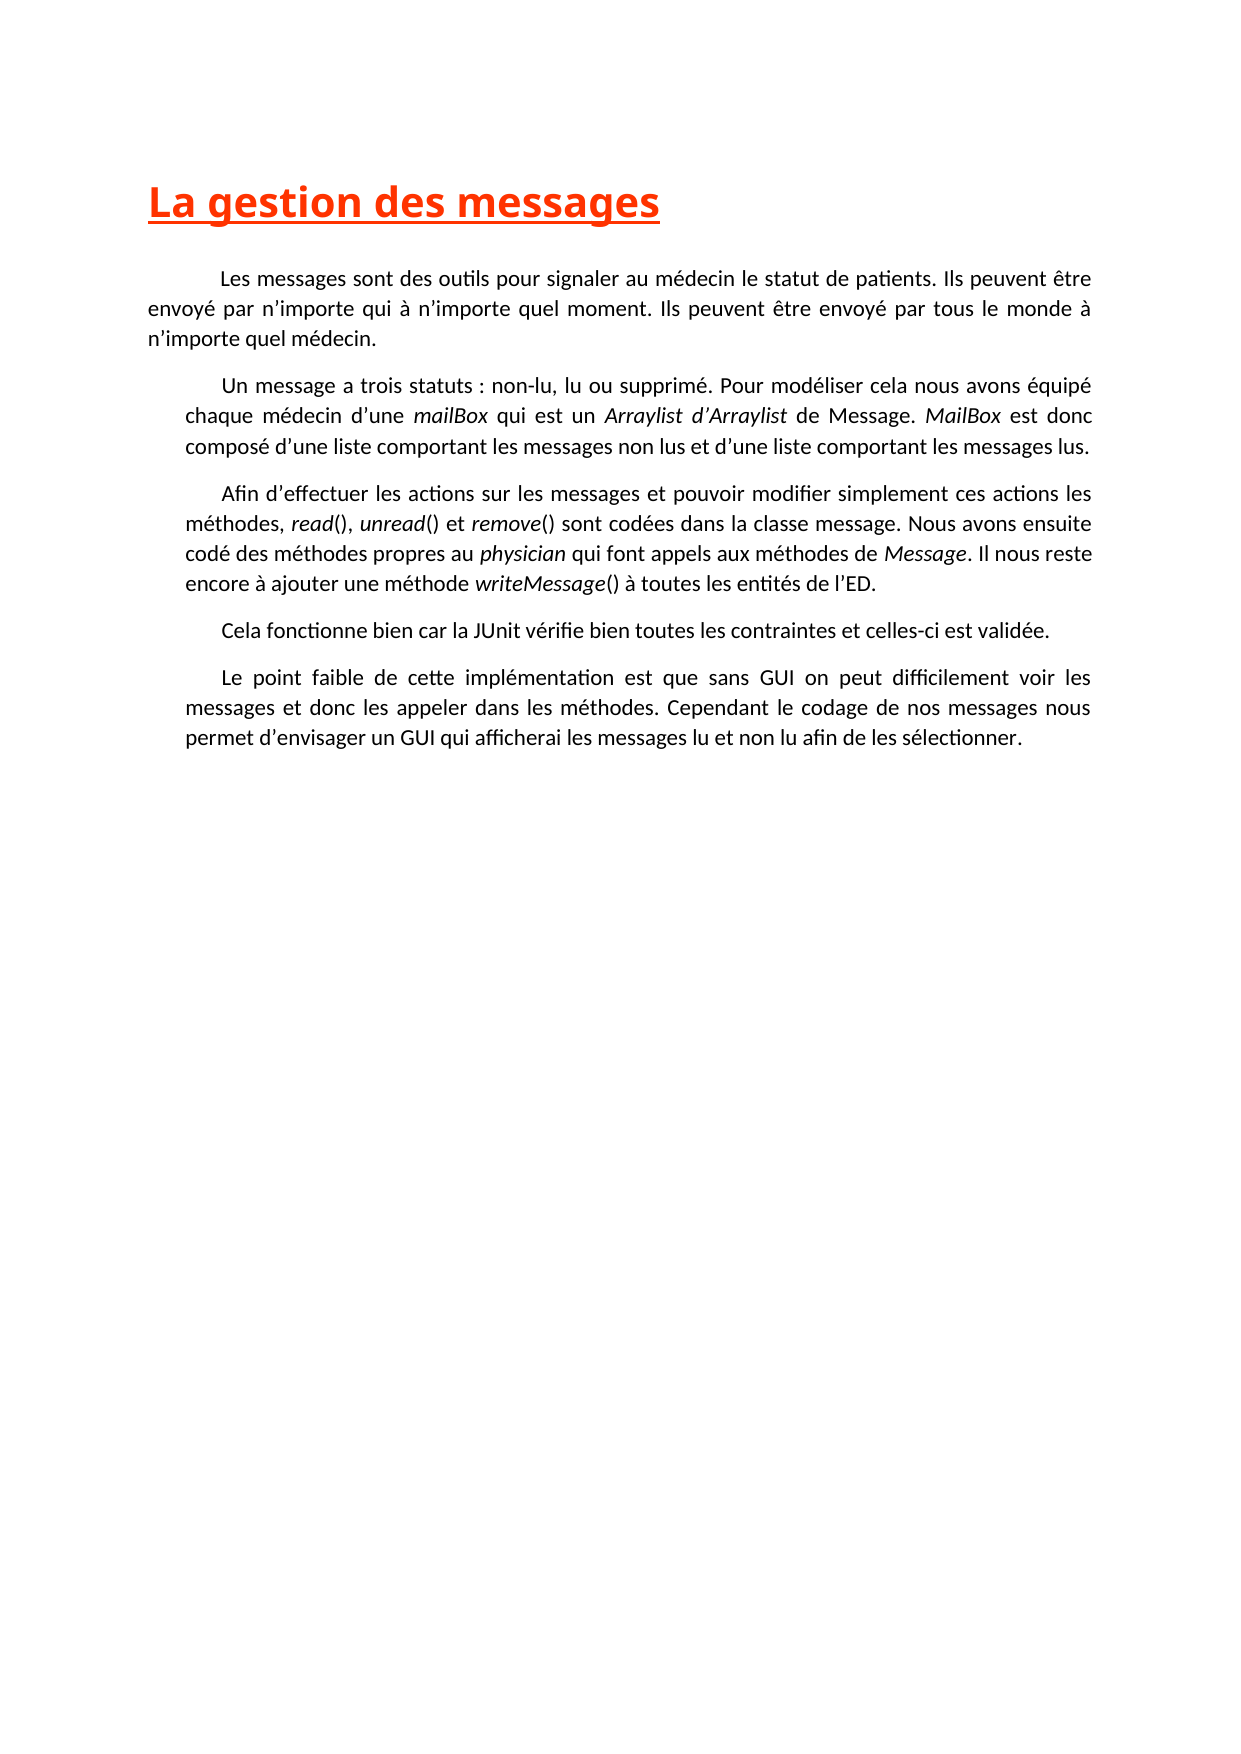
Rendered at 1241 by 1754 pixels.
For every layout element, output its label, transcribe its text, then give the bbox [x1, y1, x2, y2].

list Les messages sont des outils pour signaler au médecin le statut de patients. Ils peuvent être envoyé par n’importe qui à n’importe quel moment. Ils peuvent être envoyé par tous le monde à n’importe quel médecin. [148, 264, 1093, 352]
text Afin d’effectuer les actions sur les messages et pouvoir modifier simplement ces actions les méthodes, read(), unread() et remove() sont codées dans la classe message. Nous avons ensuite codé des méthodes propres au physician qui font appels aux méthodes de Message. Il nous reste encore à ajouter une méthode writeMessage() à toutes les entités de l’ED. [185, 479, 1093, 597]
text Un message a trois statuts : non-lu, lu ou supprimé. Pour modéliser cela nous avons équipé chaque médecin d’une mailBox qui est un Arraylist d’Arraylist de Message. MailBox est donc composé d’une liste comportant les messages non lus et d’une liste comportant les messages lus. [185, 371, 1093, 460]
text Le point faible de cette implémentation est que sans GUI on peut difficilement voir les messages et donc les appeler dans les méthodes. Cependant le codage de nos messages nous permet d’envisager un GUI qui afficherai les messages lu et non lu afin de les sélectionner. [185, 663, 1093, 751]
text Cela fonctionne bien car la JUnit vérifie bien toutes les contraintes et celles-ci est validée. [185, 616, 1093, 644]
subtitle La gestion des messages [148, 173, 1093, 229]
